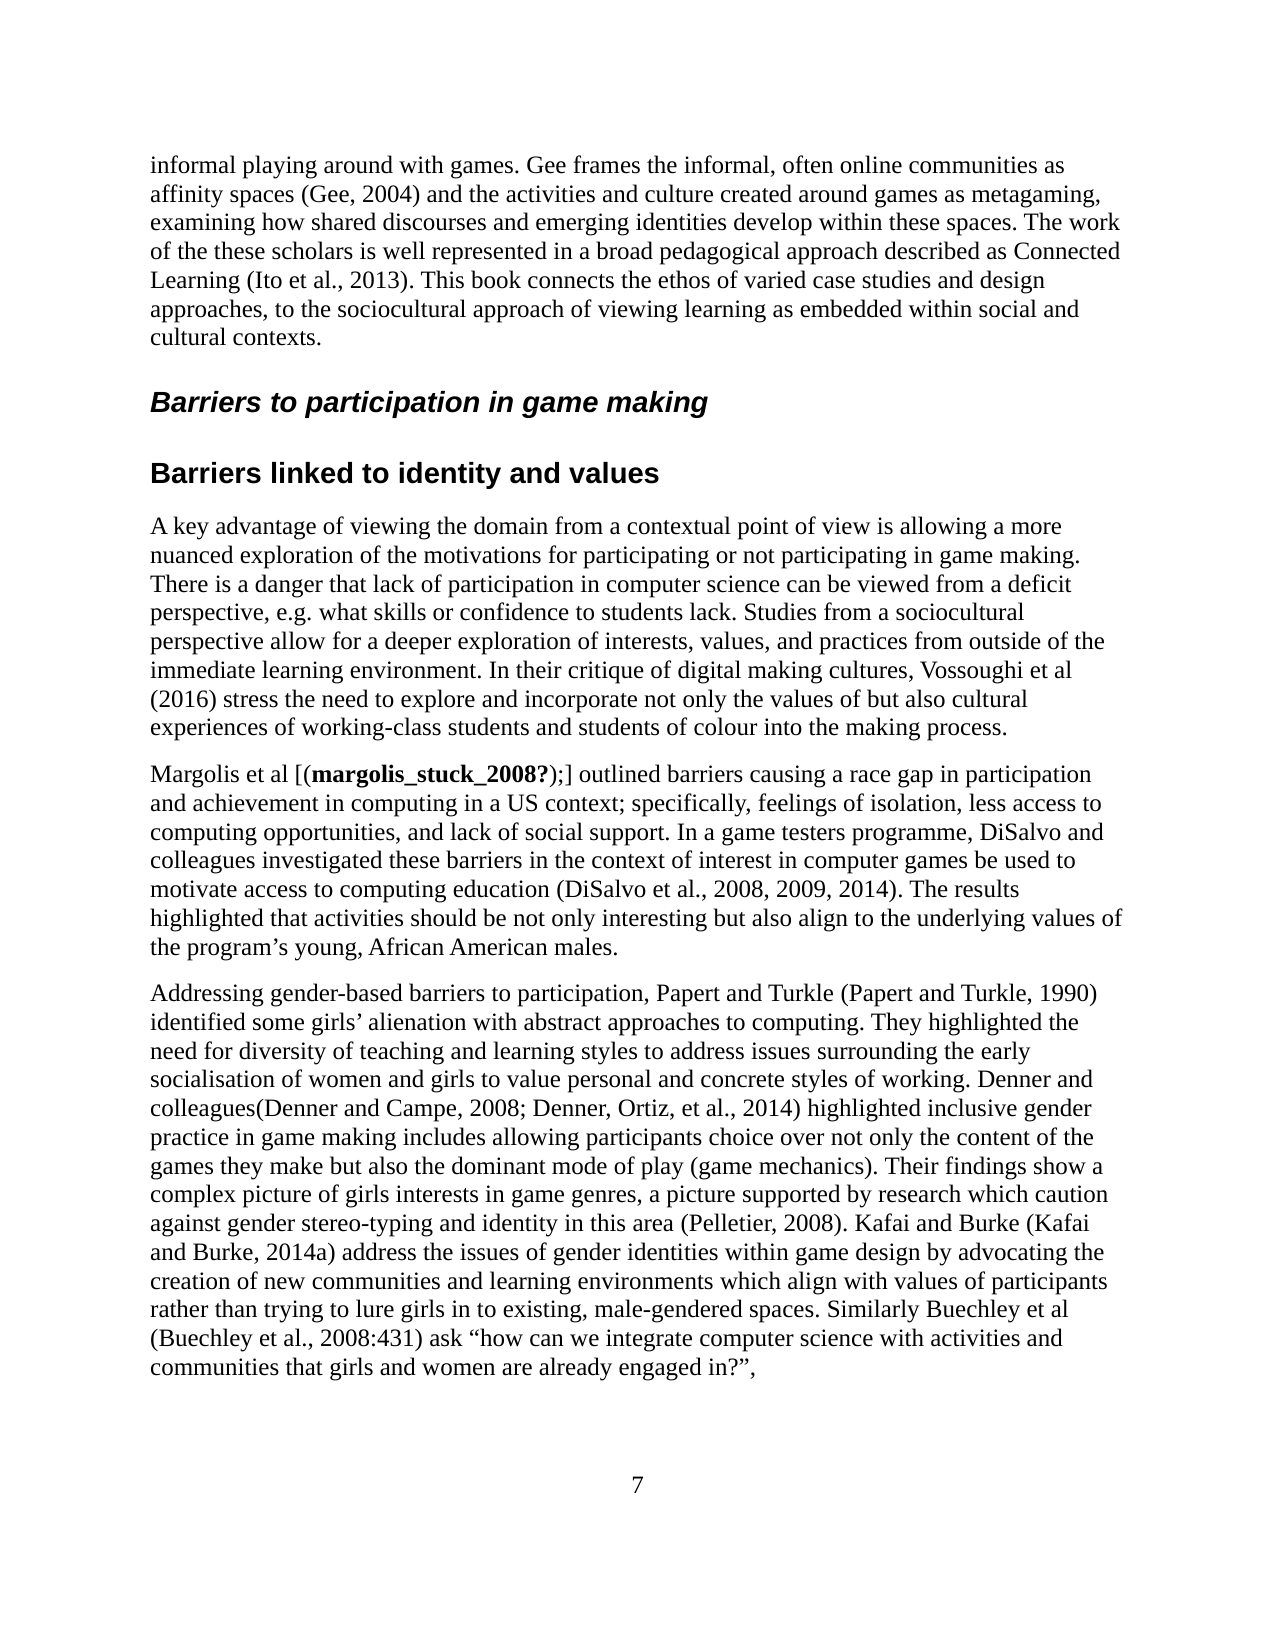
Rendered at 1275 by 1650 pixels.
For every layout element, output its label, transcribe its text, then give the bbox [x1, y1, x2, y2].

subtitle Barriers linked to identity and values [150, 456, 1125, 490]
text Addressing gender-based barriers to participation, Papert and Turkle (Papert and Turkle, 1990) identified some girls’ alienation with abstract approaches to computing. They highlighted the need for diversity of teaching and learning styles to address issues surrounding the early socialisation of women and girls to value personal and concrete styles of working. Denner and colleagues(Denner and Campe, 2008; Denner, Ortiz, et al., 2014) highlighted inclusive gender practice in game making includes allowing participants choice over not only the content of the games they make but also the dominant mode of play (game mechanics). Their findings show a complex picture of girls interests in game genres, a picture supported by research which caution against gender stereo-typing and identity in this area (Pelletier, 2008). Kafai and Burke (Kafai and Burke, 2014a) address the issues of gender identities within game design by advocating the creation of new communities and learning environments which align with values of participants rather than trying to lure girls in to existing, male-gendered spaces. Similarly Buechley et al (Buechley et al., 2008:431) ask “how can we integrate computer science with activities and communities that girls and women are already engaged in?”, [150, 978, 1125, 1381]
subtitle Barriers to participation in game making [150, 385, 1125, 419]
text Margolis et al [(margolis_stuck_2008?);] outlined barriers causing a race gap in participation and achievement in computing in a US context; specifically, feelings of isolation, less access to computing opportunities, and lack of social support. In a game testers programme, DiSalvo and colleagues investigated these barriers in the context of interest in computer games be used to motivate access to computing education (DiSalvo et al., 2008, 2009, 2014). The results highlighted that activities should be not only interesting but also align to the underlying values of the program’s young, African American males. [150, 759, 1125, 960]
text A key advantage of viewing the domain from a contextual point of view is allowing a more nuanced exploration of the motivations for participating or not participating in game making. There is a danger that lack of participation in computer science can be viewed from a deficit perspective, e.g. what skills or confidence to students lack. Studies from a sociocultural perspective allow for a deeper exploration of interests, values, and practices from outside of the immediate learning environment. In their critique of digital making cultures, Vossoughi et al (2016) stress the need to explore and incorporate not only the values of but also cultural experiences of working-class students and students of colour into the making process. [150, 511, 1125, 741]
text informal playing around with games. Gee frames the informal, often online communities as affinity spaces (Gee, 2004) and the activities and culture created around games as metagaming, examining how shared discourses and emerging identities develop within these spaces. The work of the these scholars is well represented in a broad pedagogical approach described as Connected Learning (Ito et al., 2013). This book connects the ethos of varied case studies and design approaches, to the sociocultural approach of viewing learning as embedded within social and cultural contexts. [150, 150, 1125, 351]
